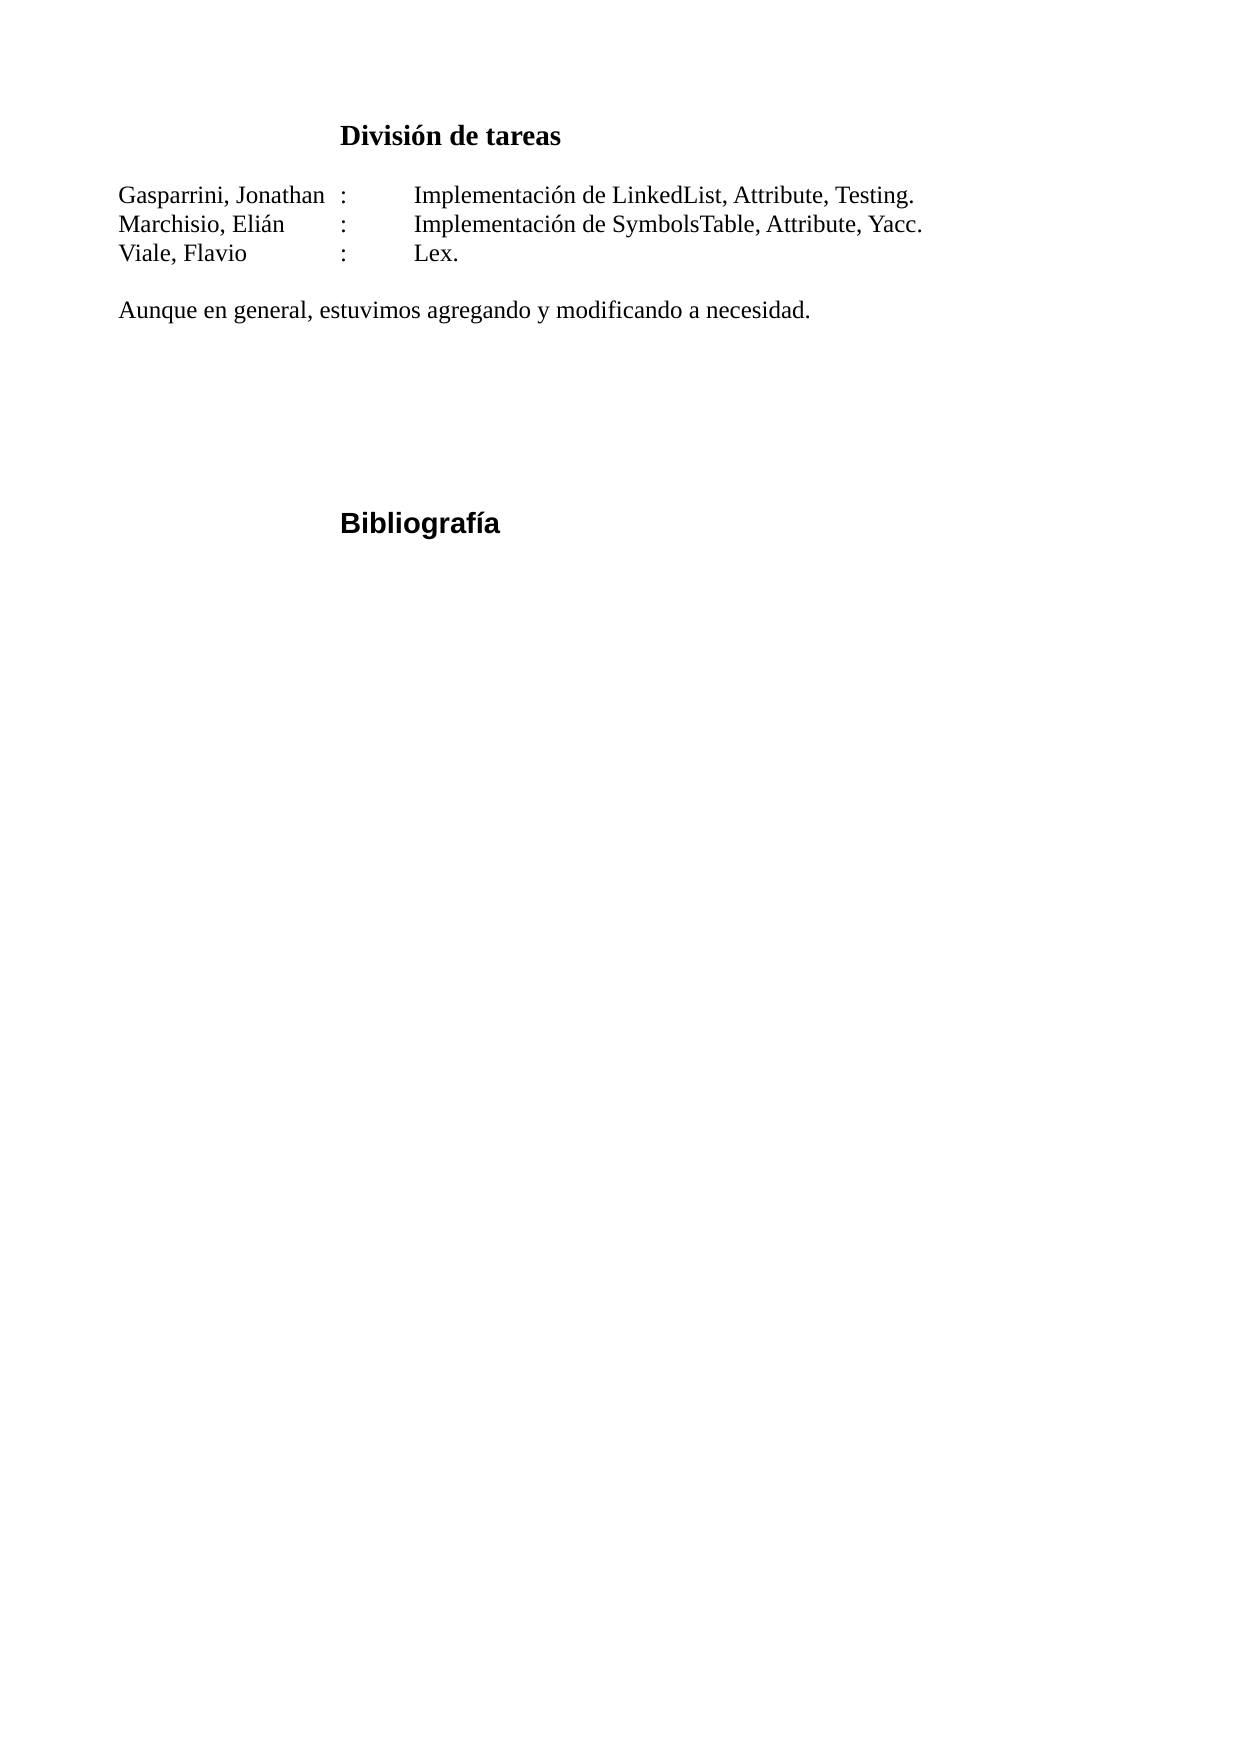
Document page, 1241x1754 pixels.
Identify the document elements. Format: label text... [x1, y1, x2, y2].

text División de tareas [118, 118, 1122, 152]
text Viale, Flavio : Lex. [118, 238, 1122, 267]
text Gasparrini, Jonathan : Implementación de LinkedList, Attribute, Testing. [118, 180, 1122, 209]
subtitle Bibliografía [118, 506, 1122, 540]
text Marchisio, Elián : Implementación de SymbolsTable, Attribute, Yacc. [118, 209, 1122, 238]
text Aunque en general, estuvimos agregando y modificando a necesidad. [118, 295, 1122, 324]
